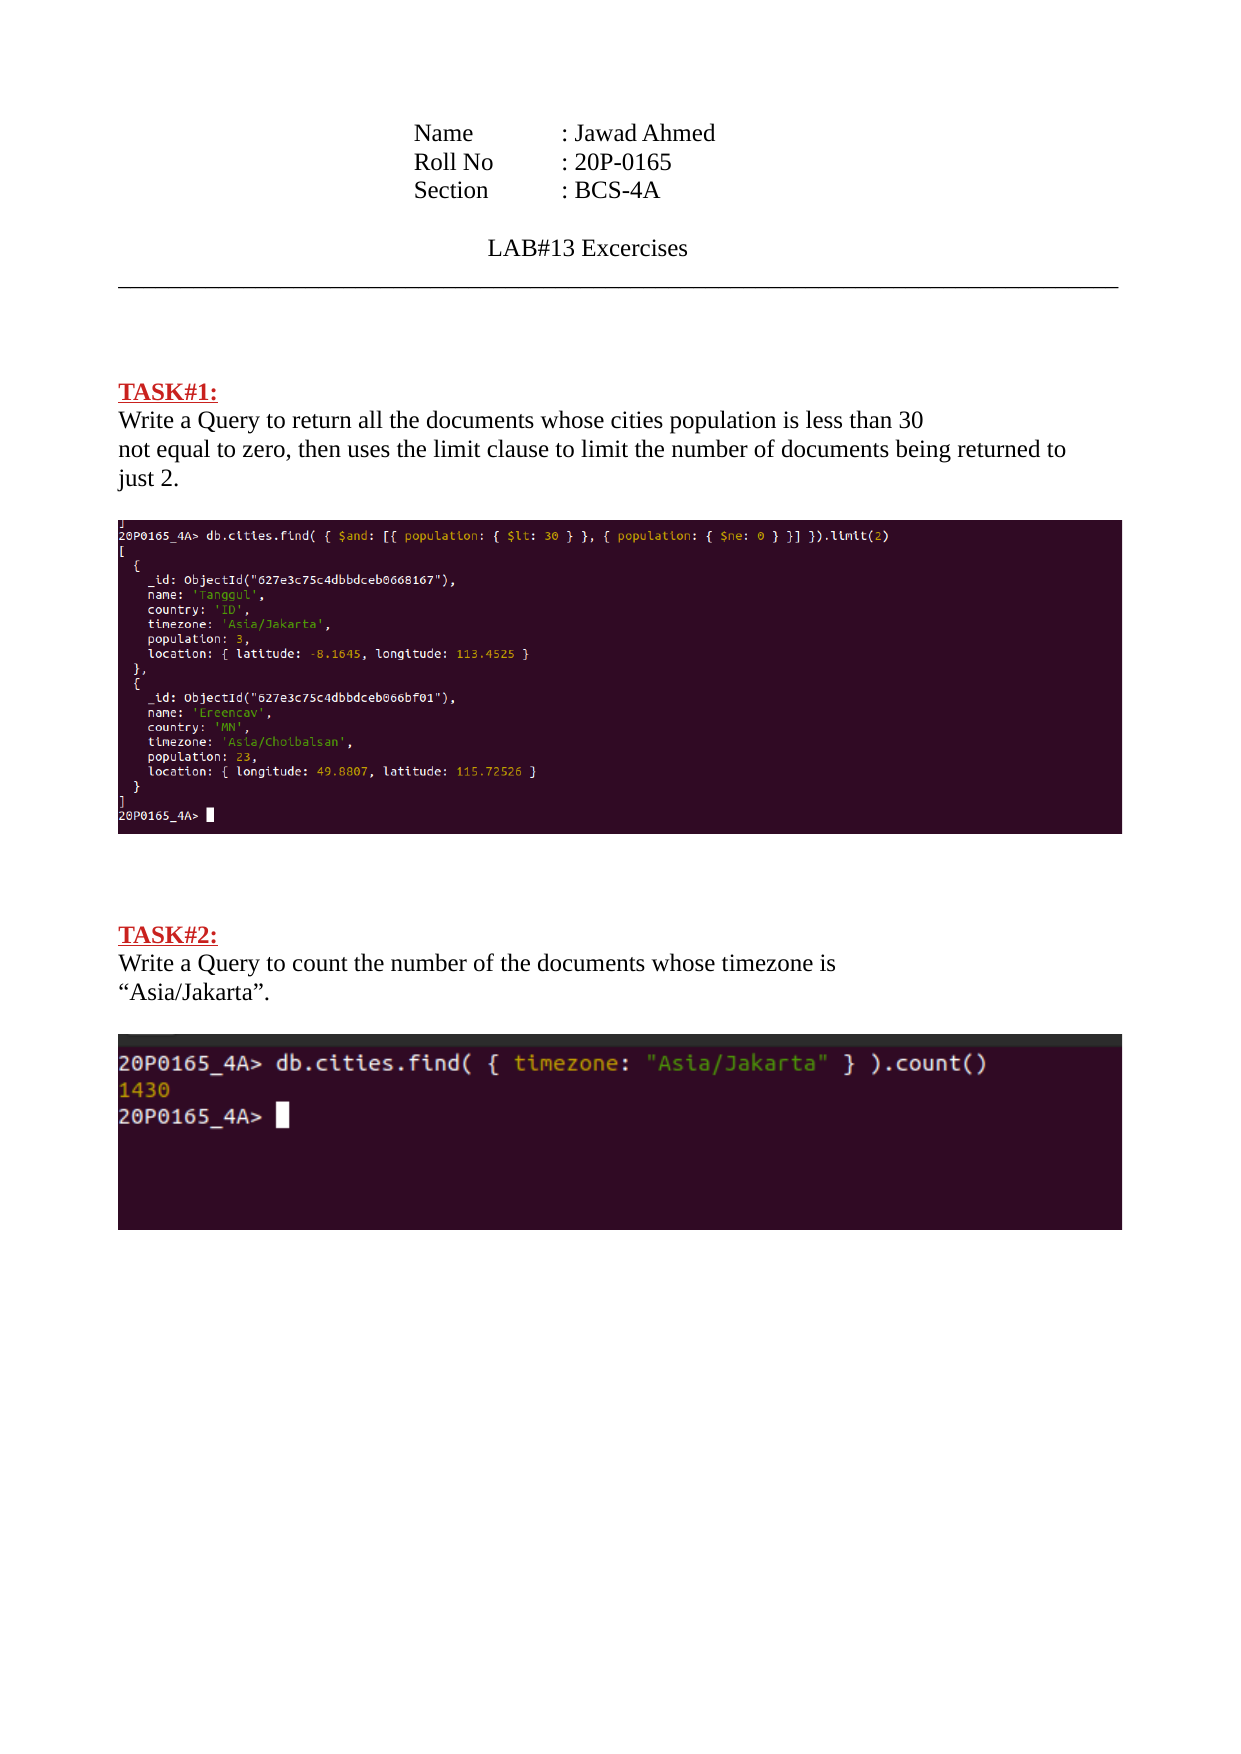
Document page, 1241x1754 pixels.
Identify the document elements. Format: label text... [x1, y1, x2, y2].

text Section : BCS-4A [118, 176, 1122, 204]
text ________________________________________________________________________________ [118, 262, 1122, 291]
text TASK#1: [118, 377, 1122, 406]
text “Asia/Jakarta”. [118, 977, 1122, 1006]
picture [118, 520, 1123, 834]
text TASK#2: [118, 920, 1122, 948]
text Write a Query to return all the documents whose cities population is less than 30 [118, 406, 1122, 434]
text Write a Query to count the number of the documents whose timezone is [118, 948, 1122, 977]
picture [118, 1034, 1123, 1230]
text LAB#13 Excercises [118, 233, 1122, 262]
text Roll No : 20P-0165 [118, 147, 1122, 176]
text not equal to zero, then uses the limit clause to limit the number of documents being returned to [118, 434, 1122, 463]
text just 2. [118, 463, 1122, 492]
text Name : Jawad Ahmed [118, 118, 1122, 147]
